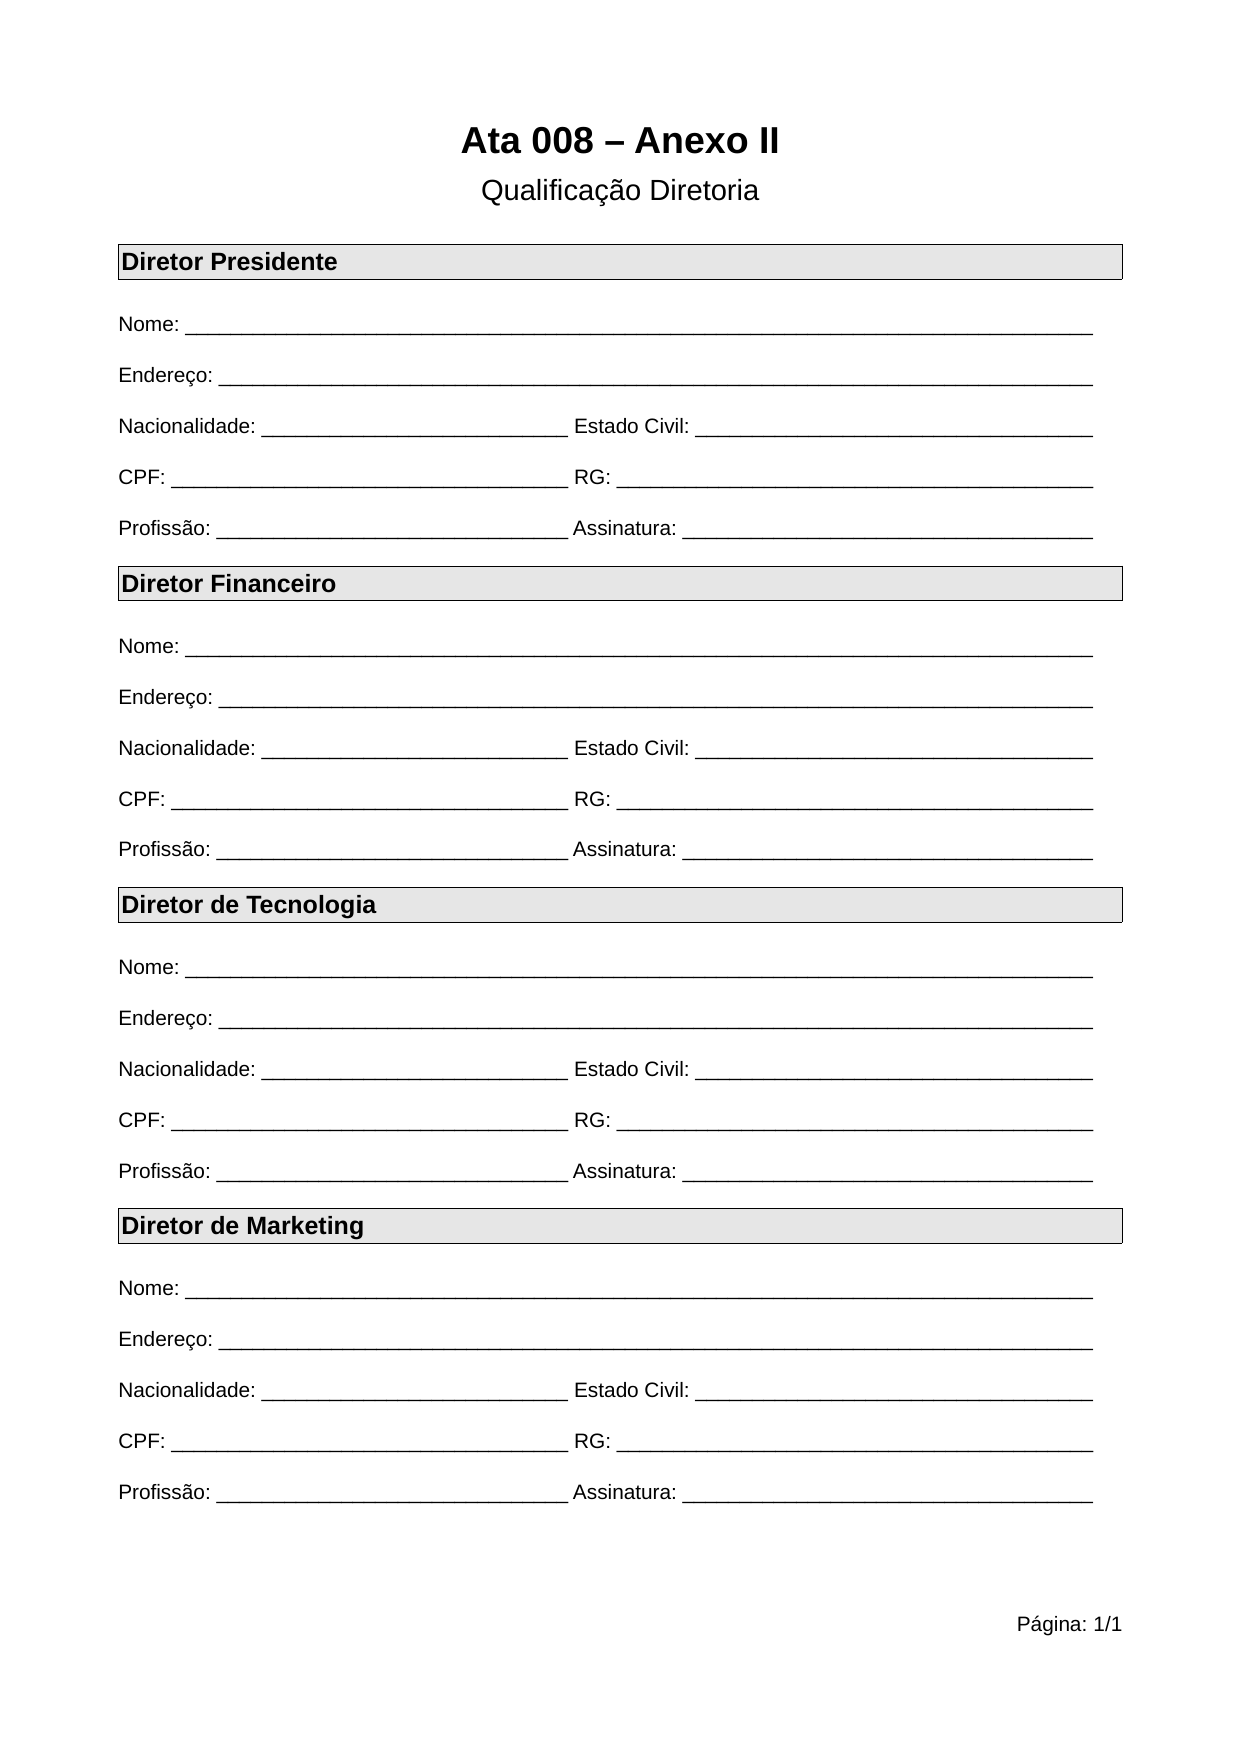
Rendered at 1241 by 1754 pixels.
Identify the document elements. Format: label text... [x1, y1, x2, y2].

text Nome: [118, 312, 1122, 336]
text CPF: RG: [118, 465, 1122, 489]
text Profissão: Assinatura: [118, 837, 1122, 861]
subtitle Diretor de Tecnologia [119, 888, 1122, 922]
text Profissão: Assinatura: [118, 516, 1122, 540]
text Nome: [118, 955, 1122, 979]
text Nome: [118, 633, 1122, 657]
text Profissão: Assinatura: [118, 1480, 1122, 1504]
text Endereço: [118, 363, 1122, 387]
text CPF: RG: [118, 786, 1122, 810]
subtitle Qualificação Diretoria [118, 173, 1122, 207]
text Nacionalidade: Estado Civil: [118, 735, 1122, 759]
subtitle Diretor Financeiro [119, 567, 1122, 600]
subtitle Diretor de Marketing [119, 1209, 1122, 1243]
text Profissão: Assinatura: [118, 1158, 1122, 1182]
subtitle Diretor Presidente [119, 245, 1122, 279]
text Nacionalidade: Estado Civil: [118, 414, 1122, 438]
text Nacionalidade: Estado Civil: [118, 1378, 1122, 1402]
text Endereço: [118, 684, 1122, 708]
text CPF: RG: [118, 1108, 1122, 1132]
text CPF: RG: [118, 1429, 1122, 1453]
text Nome: [118, 1276, 1122, 1300]
title Ata 008 – Anexo II [118, 118, 1122, 161]
text Endereço: [118, 1006, 1122, 1030]
text Nacionalidade: Estado Civil: [118, 1057, 1122, 1081]
text Endereço: [118, 1327, 1122, 1351]
